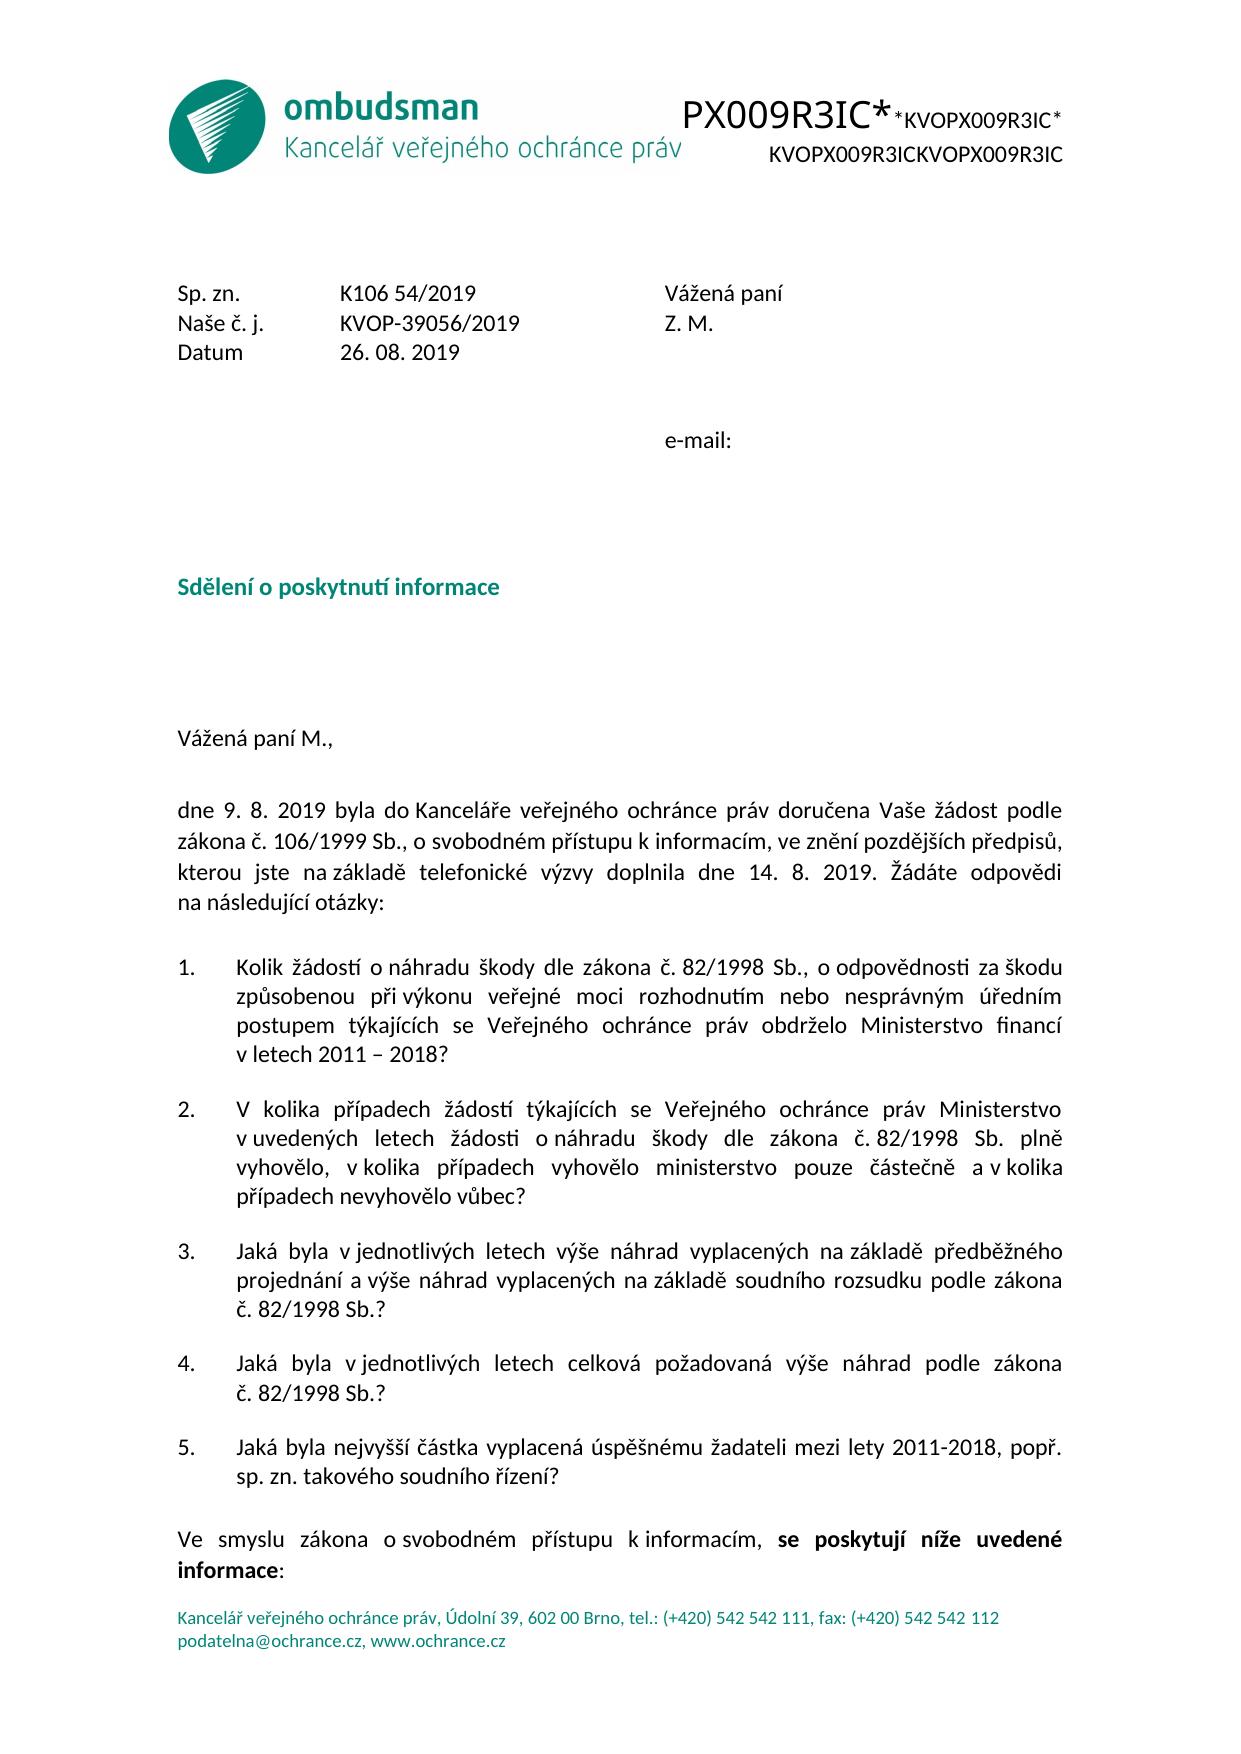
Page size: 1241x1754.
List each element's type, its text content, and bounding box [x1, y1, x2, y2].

text Vážená paní M., [177, 723, 1063, 752]
table_header Sp. zn. Naše č. j. Datum [177, 220, 340, 513]
list Kolik žádostí o náhradu škody dle zákona č. 82/1998 Sb., o odpovědnosti za škodu způsobenou při výkonu veřejné moci rozhodnutím nebo nesprávným úředním postupem týkajících se Veřejného ochránce práv obdrželo Ministerstvo financí v letech 2011 – 2018? [177, 952, 1063, 1069]
table_header Vážená paní Z. M. e-mail: [665, 220, 1085, 513]
list V kolika případech žádostí týkajících se Veřejného ochránce práv Ministerstvo v uvedených letech žádosti o náhradu škody dle zákona č. 82/1998 Sb. plně vyhovělo, v kolika případech vyhovělo ministerstvo pouze částečně a v kolika případech nevyhovělo vůbec? [177, 1094, 1063, 1211]
list Jaká byla v jednotlivých letech výše náhrad vyplacených na základě předběžného projednání a výše náhrad vyplacených na základě soudního rozsudku podle zákona č. 82/1998 Sb.? [177, 1236, 1063, 1323]
list Jaká byla v jednotlivých letech celková požadovaná výše náhrad podle zákona č. 82/1998 Sb.? [177, 1348, 1063, 1407]
text Ve smyslu zákona o svobodném přístupu k informacím, se poskytují níže uvedené informace: [177, 1524, 1063, 1584]
list Jaká byla nejvyšší částka vyplacená úspěšnému žadateli mezi lety 2011-2018, popř. sp. zn. takového soudního řízení? [177, 1432, 1063, 1491]
text dne 9. 8. 2019 byla do Kanceláře veřejného ochránce práv doručena Vaše žádost podle zákona č. 106/1999 Sb., o svobodném přístupu k informacím, ve znění pozdějších předpisů, kterou jste na základě telefonické výzvy doplnila dne 14. 8. 2019. Žádáte odpovědi na následující otázky: [177, 795, 1063, 917]
table_header K106 54/2019 KVOP-39056/2019 26. 08. 2019 [340, 220, 664, 513]
subtitle Sdělení o poskytnutí informace [177, 571, 1063, 602]
